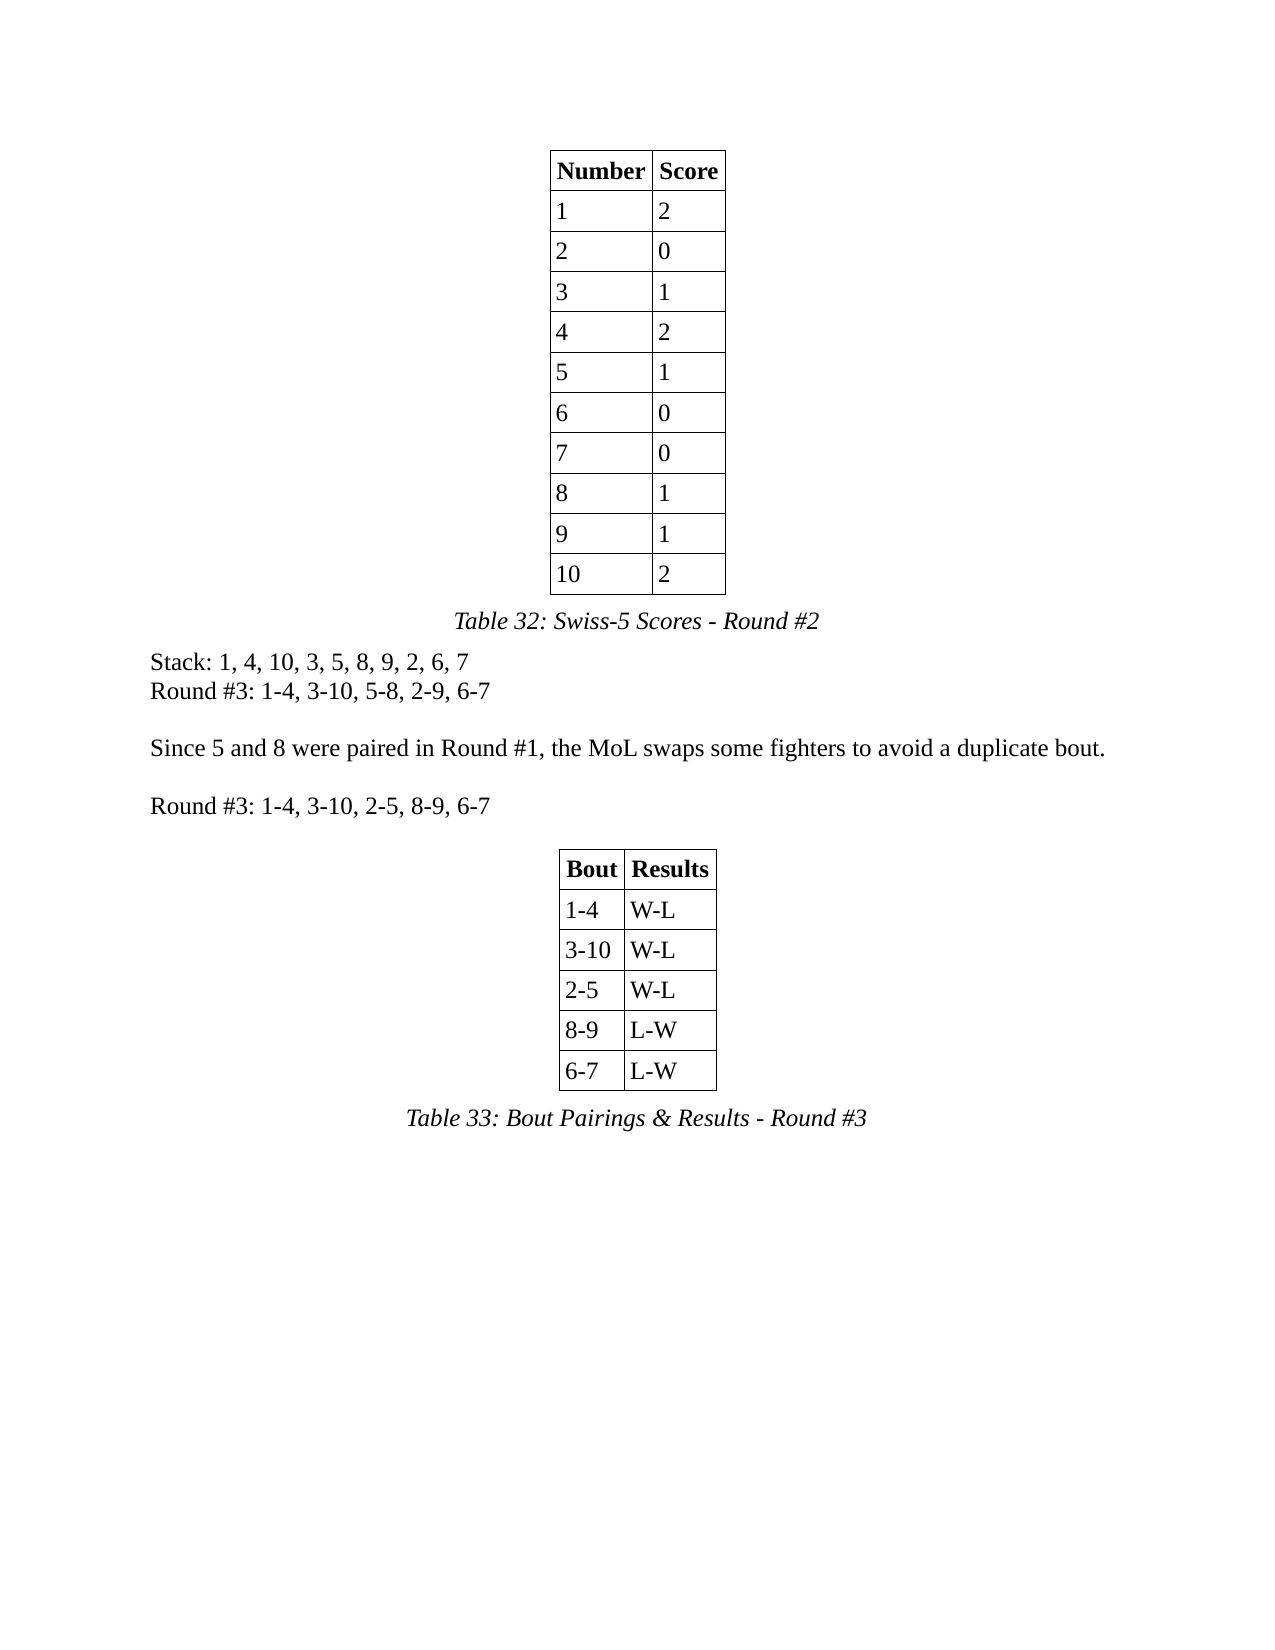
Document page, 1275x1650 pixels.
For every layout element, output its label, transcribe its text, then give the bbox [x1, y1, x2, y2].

table_cell 9 [551, 514, 652, 553]
table_cell 10 [551, 554, 652, 593]
text Table 32: Swiss-5 Scores - Round #2 [150, 606, 1125, 635]
table_cell 1-4 [560, 890, 624, 929]
table_cell 2 [551, 232, 652, 271]
table_cell 3 [551, 272, 652, 311]
table_cell 2 [653, 191, 725, 231]
table_cell 6 [551, 393, 652, 432]
text Stack: 1, 4, 10, 3, 5, 8, 9, 2, 6, 7 [150, 647, 1125, 676]
table_cell L-W [625, 1051, 716, 1090]
text Since 5 and 8 were paired in Round #1, the MoL swaps some fighters to avoid a duplicate bout. [150, 733, 1125, 762]
table_header Bout [560, 850, 624, 889]
table_cell 2 [653, 554, 725, 593]
table_cell 1 [653, 474, 725, 513]
table_cell W-L [625, 971, 716, 1010]
table_cell 0 [653, 393, 725, 432]
table_cell 5 [551, 353, 652, 392]
table_header Number [551, 151, 652, 190]
table_cell 0 [653, 232, 725, 271]
table_header Results [625, 850, 716, 889]
table_cell 2-5 [560, 971, 624, 1010]
table_cell 1 [551, 191, 652, 231]
table_cell W-L [625, 930, 716, 969]
table_cell 8 [551, 474, 652, 513]
table_cell L-W [625, 1011, 716, 1050]
table_cell 6-7 [560, 1051, 624, 1090]
table_cell 0 [653, 433, 725, 472]
table_cell 4 [551, 312, 652, 352]
table_cell 7 [551, 433, 652, 472]
text Table 33: Bout Pairings & Results - Round #3 [150, 1103, 1125, 1132]
table_cell 1 [653, 514, 725, 553]
text Round #3: 1-4, 3-10, 2-5, 8-9, 6-7 [150, 791, 1125, 820]
table_cell 1 [653, 353, 725, 392]
table_cell 8-9 [560, 1011, 624, 1050]
table_header Score [653, 151, 725, 190]
table_cell 3-10 [560, 930, 624, 969]
table_cell 1 [653, 272, 725, 311]
table_cell W-L [625, 890, 716, 929]
text Round #3: 1-4, 3-10, 5-8, 2-9, 6-7 [150, 676, 1125, 705]
table_cell 2 [653, 312, 725, 352]
